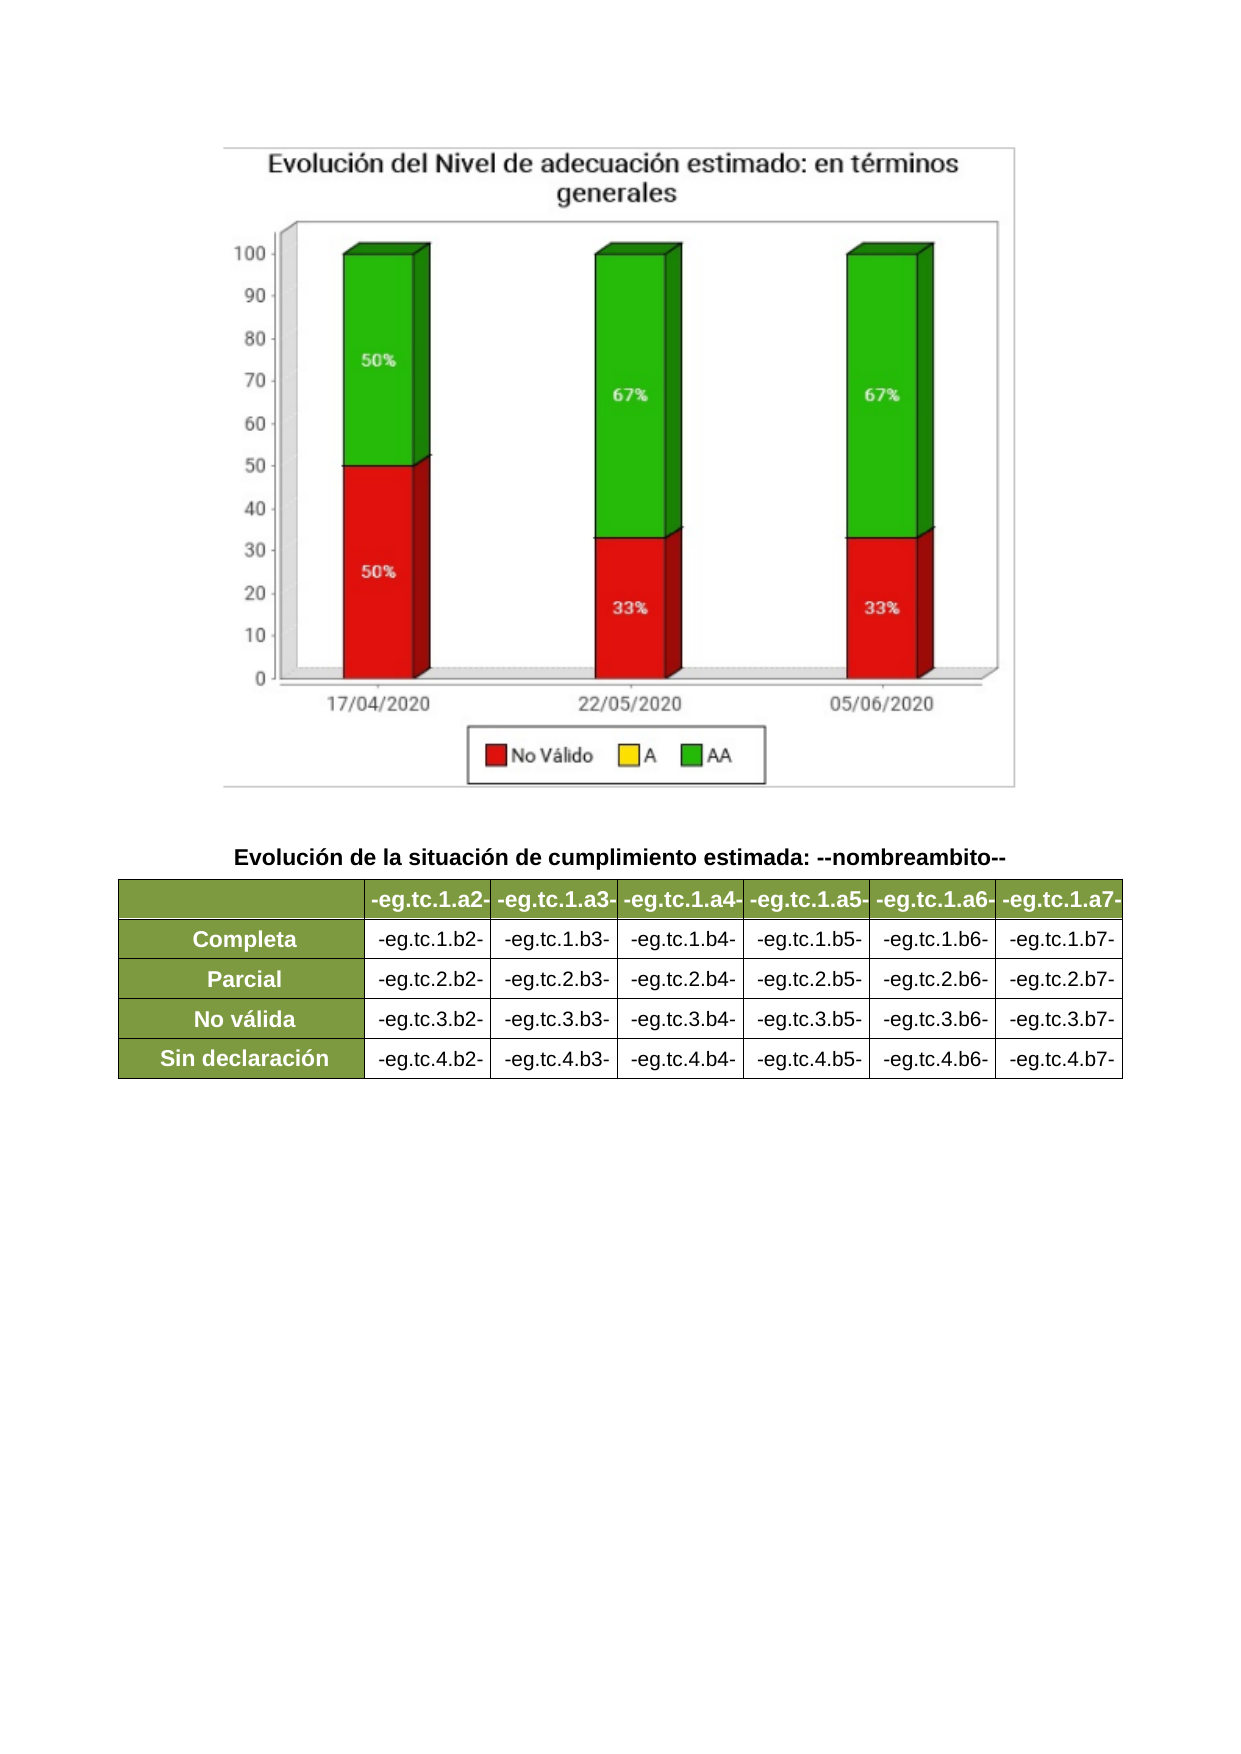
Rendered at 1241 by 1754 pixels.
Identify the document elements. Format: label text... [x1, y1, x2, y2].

table_cell No válida [119, 999, 364, 1038]
table_header -eg.tc.1.a5- [744, 880, 869, 918]
table_cell -eg.tc.3.b3- [491, 999, 617, 1038]
table_header -eg.tc.1.a2- [365, 880, 490, 918]
table_cell -eg.tc.1.b2- [365, 920, 490, 958]
table_header [119, 880, 364, 918]
text Evolución de la situación de cumplimiento estimada: --nombreambito-- [118, 844, 1122, 871]
table_cell -eg.tc.4.b4- [618, 1039, 743, 1078]
table_cell -eg.tc.3.b4- [618, 999, 743, 1038]
table_cell -eg.tc.2.b7- [996, 959, 1122, 998]
table_cell -eg.tc.1.b3- [491, 920, 617, 958]
table_cell -eg.tc.3.b5- [744, 999, 869, 1038]
table_cell -eg.tc.3.b7- [996, 999, 1122, 1038]
table_cell -eg.tc.2.b5- [744, 959, 869, 998]
table_cell -eg.tc.2.b2- [365, 959, 490, 998]
table_header -eg.tc.1.a6- [870, 880, 995, 918]
table_cell -eg.tc.3.b6- [870, 999, 995, 1038]
picture [223, 146, 1017, 791]
table_cell -eg.tc.4.b6- [870, 1039, 995, 1078]
table_header -eg.tc.1.a3- [491, 880, 617, 918]
table_cell -eg.tc.3.b2- [365, 999, 490, 1038]
table_cell -eg.tc.4.b3- [491, 1039, 617, 1078]
table_cell -eg.tc.1.b7- [996, 920, 1122, 958]
table_cell -eg.tc.1.b5- [744, 920, 869, 958]
table_cell Completa [119, 920, 364, 958]
table_cell -eg.tc.2.b3- [491, 959, 617, 998]
table_cell -eg.tc.2.b4- [618, 959, 743, 998]
table_header -eg.tc.1.a4- [618, 880, 743, 918]
table_header -eg.tc.1.a7- [996, 880, 1122, 918]
table_cell -eg.tc.1.b6- [870, 920, 995, 958]
table_cell -eg.tc.4.b7- [996, 1039, 1122, 1078]
table_cell -eg.tc.4.b5- [744, 1039, 869, 1078]
table_cell Parcial [119, 959, 364, 998]
table_cell -eg.tc.1.b4- [618, 920, 743, 958]
table_cell -eg.tc.2.b6- [870, 959, 995, 998]
table_cell Sin declaración [119, 1039, 364, 1078]
table_cell -eg.tc.4.b2- [365, 1039, 490, 1078]
